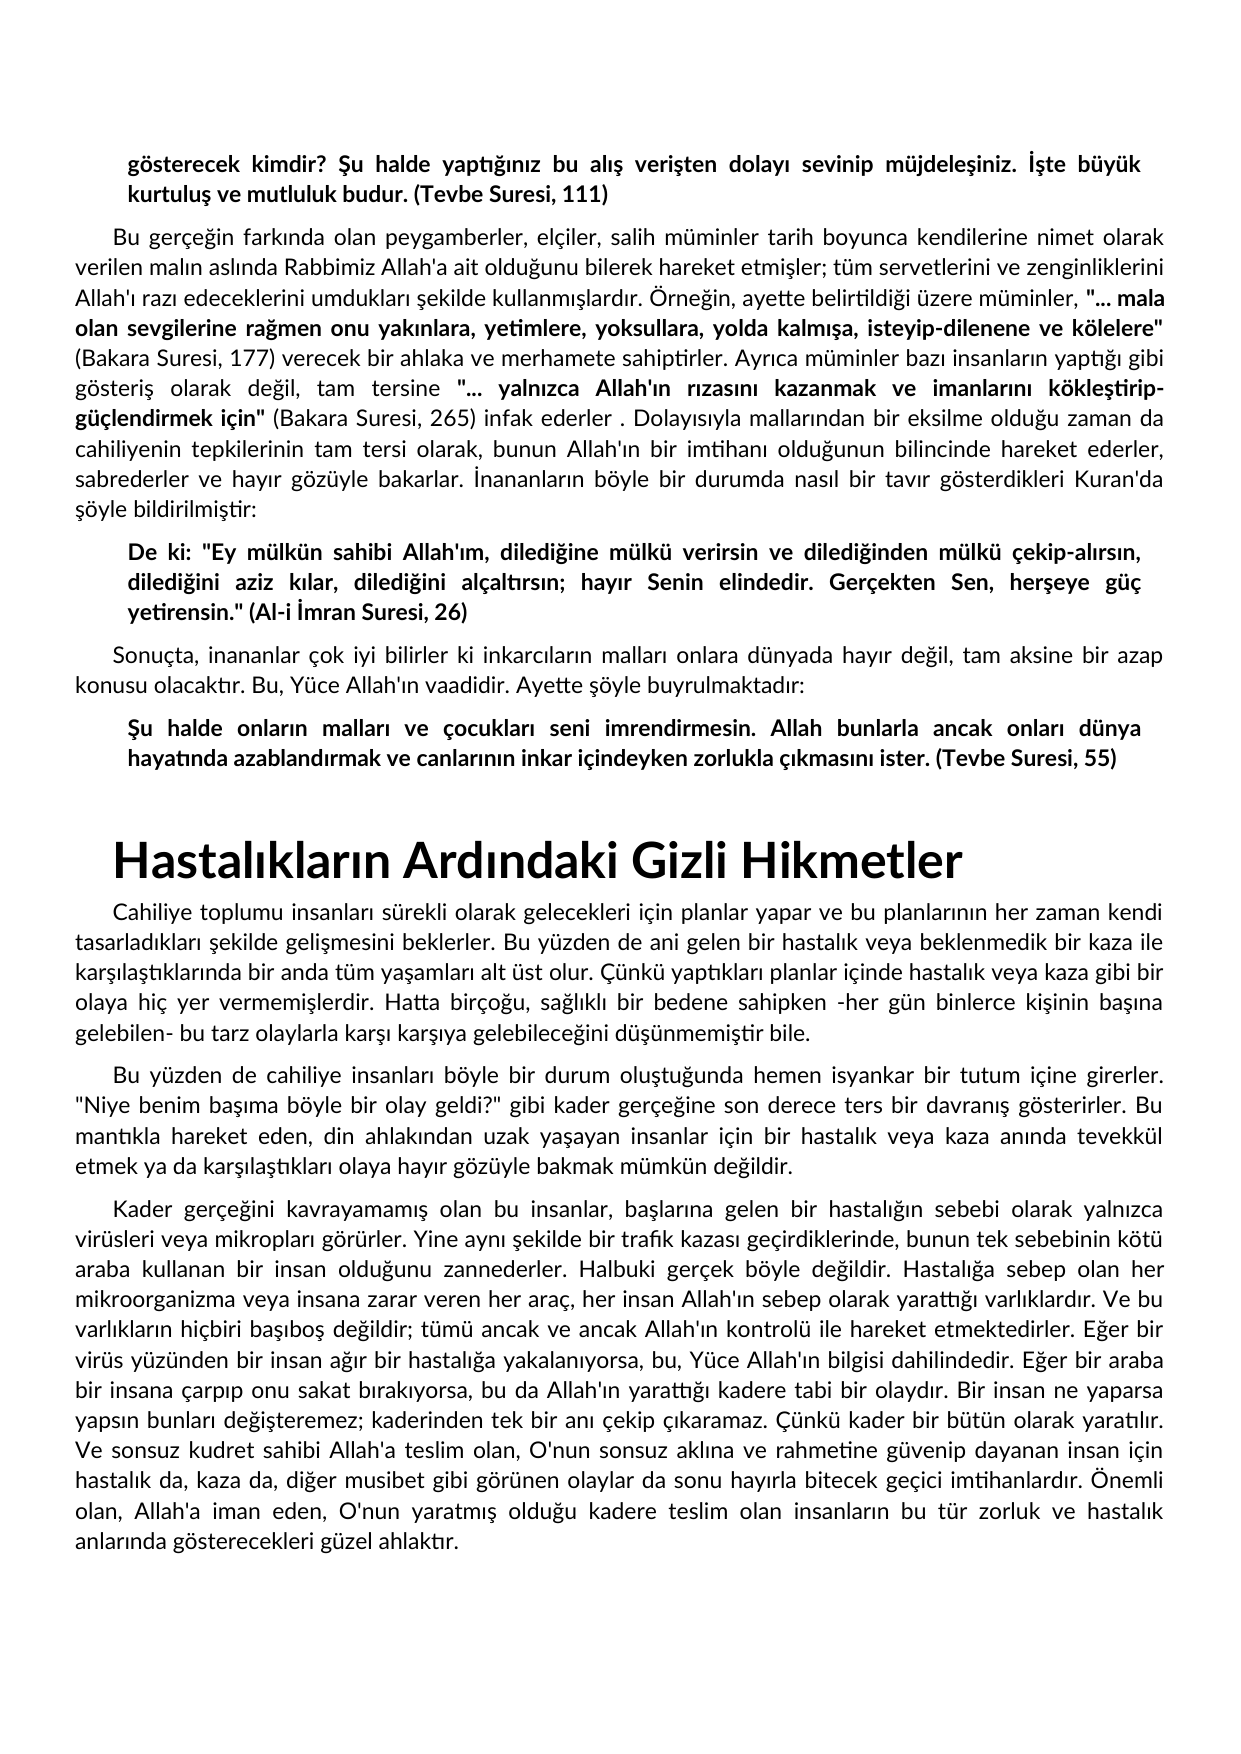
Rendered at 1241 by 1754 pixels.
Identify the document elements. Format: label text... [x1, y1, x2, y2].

text Bu yüzden de cahiliye insanları böyle bir durum oluştuğunda hemen isyankar bir tutum içine girerler. "Niye benim başıma böyle bir olay geldi?" gibi kader gerçeğine son derece ters bir davranış gösterirler. Bu mantıkla hareket eden, din ahlakından uzak yaşayan insanlar için bir hastalık veya kaza anında tevekkül etmek ya da karşılaştıkları olaya hayır gözüyle bakmak mümkün değildir. [75, 1061, 1165, 1179]
text De ki: "Ey mülkün sahibi Allah'ım, dilediğine mülkü verirsin ve dilediğinden mülkü çekip-alırsın, dilediğini aziz kılar, dilediğini alçaltırsın; hayır Senin elindedir. Gerçekten Sen, herşeye güç yetirensin." (Al-i İmran Suresi, 26) [127, 537, 1143, 625]
text Bu gerçeğin farkında olan peygamberler, elçiler, salih müminler tarih boyunca kendilerine nimet olarak verilen malın aslında Rabbimiz Allah'a ait olduğunu bilerek hareket etmişler; tüm servetlerini ve zenginliklerini Allah'ı razı edeceklerini umdukları şekilde kullanmışlardır. Örneğin, ayette belirtildiği üzere müminler, "... mala olan sevgilerine rağmen onu yakınlara, yetimlere, yoksullara, yolda kalmışa, isteyip-dilenene ve kölelere" (Bakara Suresi, 177) verecek bir ahlaka ve merhamete sahiptirler. Ayrıca müminler bazı insanların yaptığı gibi gösteriş olarak değil, tam tersine "... yalnızca Allah'ın rızasını kazanmak ve imanlarını kökleştirip-güçlendirmek için" (Bakara Suresi, 265) infak ederler . Dolayısıyla mallarından bir eksilme olduğu zaman da cahiliyenin tepkilerinin tam tersi olarak, bunun Allah'ın bir imtihanı olduğunun bilincinde hareket ederler, sabrederler ve hayır gözüyle bakarlar. İnananların böyle bir durumda nasıl bir tavır gösterdikleri Kuran'da şöyle bildirilmiştir: [75, 223, 1165, 522]
text Sonuçta, inananlar çok iyi bilirler ki inkarcıların malları onlara dünyada hayır değil, tam aksine bir azap konusu olacaktır. Bu, Yüce Allah'ın vaadidir. Ayette şöyle buyrulmaktadır: [75, 641, 1165, 698]
text Cahiliye toplumu insanları sürekli olarak gelecekleri için planlar yapar ve bu planlarının her zaman kendi tasarladıkları şekilde gelişmesini beklerler. Bu yüzden de ani gelen bir hastalık veya beklenmedik bir kaza ile karşılaştıklarında bir anda tüm yaşamları alt üst olur. Çünkü yaptıkları planlar içinde hastalık veya kaza gibi bir olaya hiç yer vermemişlerdir. Hatta birçoğu, sağlıklı bir bedene sahipken -her gün binlerce kişinin başına gelebilen- bu tarz olaylarla karşı karşıya gelebileceğini düşünmemiştir bile. [75, 897, 1165, 1046]
text Şu halde onların malları ve çocukları seni imrendirmesin. Allah bunlarla ancak onları dünya hayatında azablandırmak ve canlarının inkar içindeyken zorlukla çıkmasını ister. (Tevbe Suresi, 55) [127, 713, 1143, 771]
text gösterecek kimdir? Şu halde yaptığınız bu alış verişten dolayı sevinip müjdeleşiniz. İşte büyük kurtuluş ve mutluluk budur. (Tevbe Suresi, 111) [127, 150, 1143, 208]
text Kader gerçeğini kavrayamamış olan bu insanlar, başlarına gelen bir hastalığın sebebi olarak yalnızca virüsleri veya mikropları görürler. Yine aynı şekilde bir trafik kazası geçirdiklerinde, bunun tek sebebinin kötü araba kullanan bir insan olduğunu zannederler. Halbuki gerçek böyle değildir. Hastalığa sebep olan her mikroorganizma veya insana zarar veren her araç, her insan Allah'ın sebep olarak yarattığı varlıklardır. Ve bu varlıkların hiçbiri başıboş değildir; tümü ancak ve ancak Allah'ın kontrolü ile hareket etmektedirler. Eğer bir virüs yüzünden bir insan ağır bir hastalığa yakalanıyorsa, bu, Yüce Allah'ın bilgisi dahilindedir. Eğer bir araba bir insana çarpıp onu sakat bırakıyorsa, bu da Allah'ın yarattığı kadere tabi bir olaydır. Bir insan ne yaparsa yapsın bunları değişteremez; kaderinden tek bir anı çekip çıkaramaz. Çünkü kader bir bütün olarak yaratılır. Ve sonsuz kudret sahibi Allah'a teslim olan, O'nun sonsuz aklına ve rahmetine güvenip dayanan insan için hastalık da, kaza da, diğer musibet gibi görünen olaylar da sonu hayırla bitecek geçici imtihanlardır. Önemli olan, Allah'a iman eden, O'nun yaratmış olduğu kadere teslim olan insanların bu tür zorluk ve hastalık anlarında gösterecekleri güzel ahlaktır. [75, 1194, 1165, 1554]
subtitle Hastalıkların Ardındaki Gizli Hikmetler [112, 829, 1165, 889]
